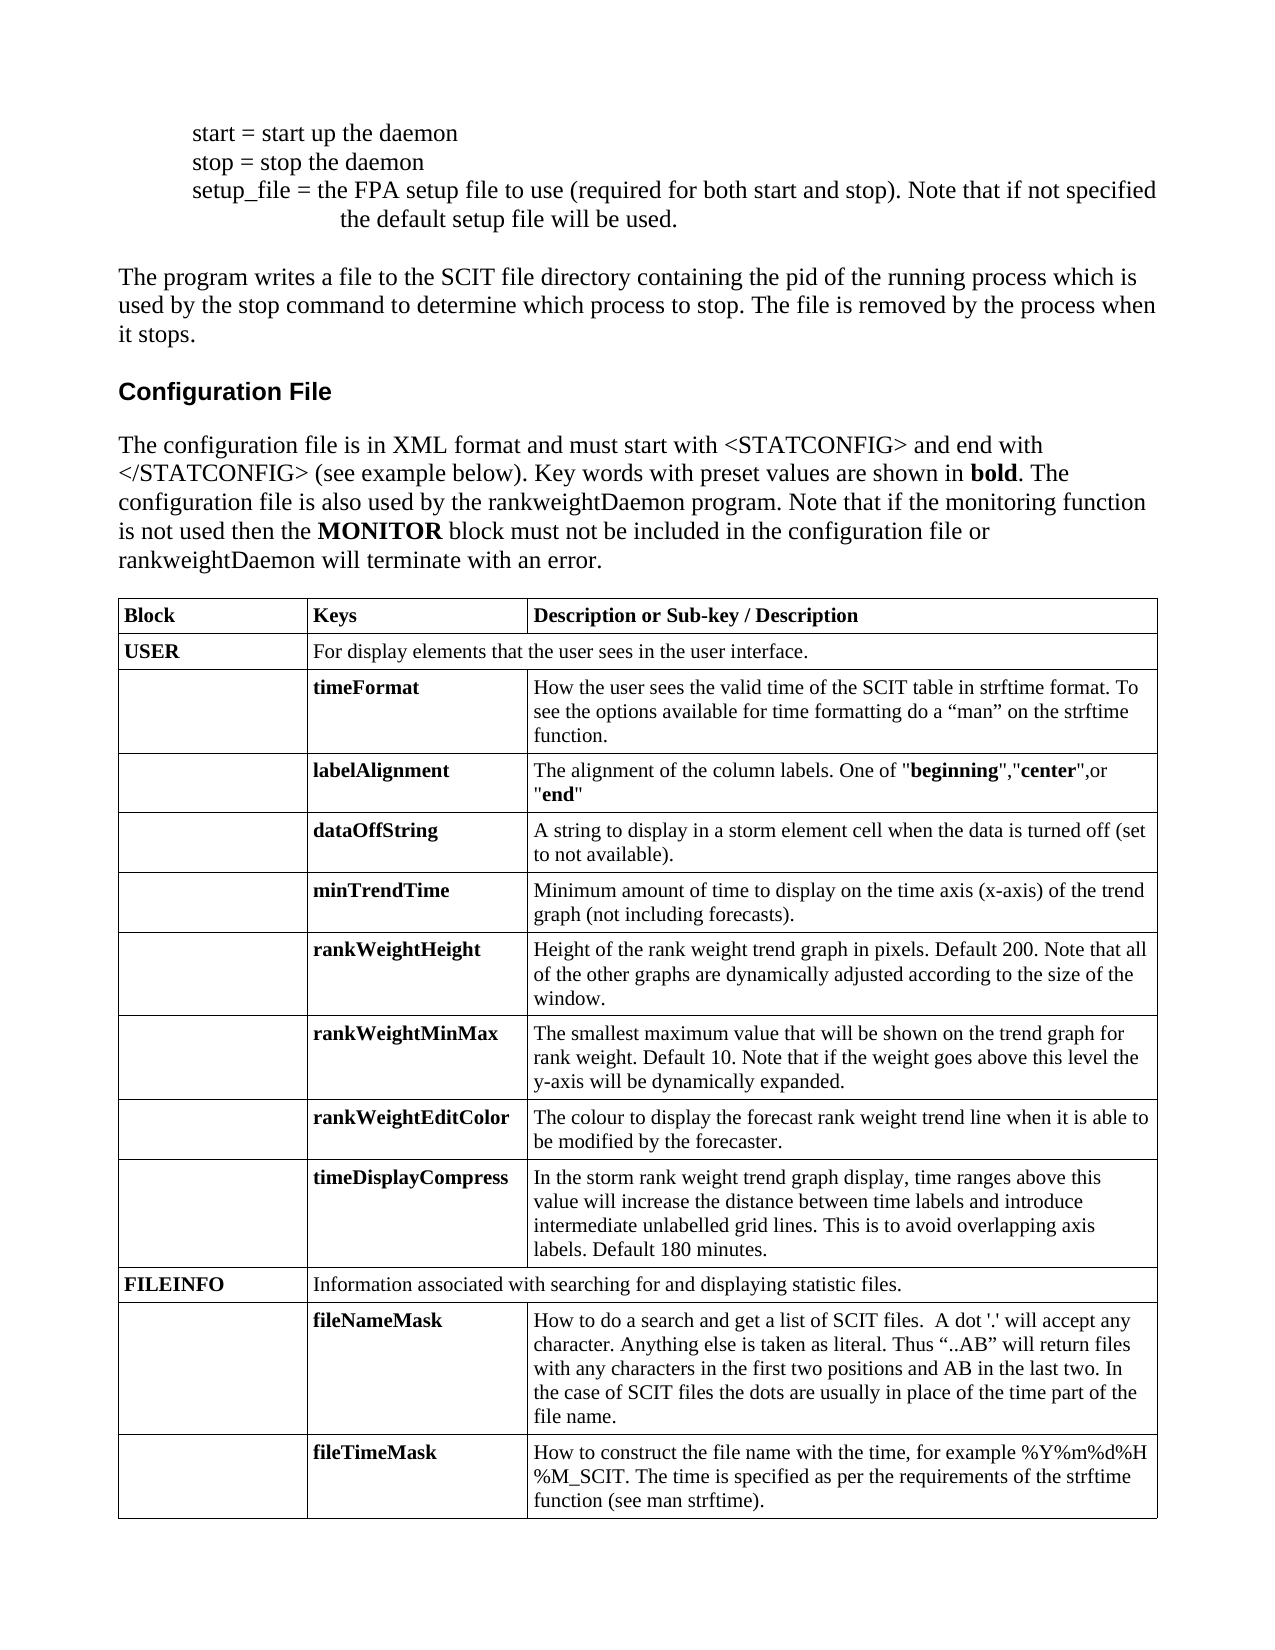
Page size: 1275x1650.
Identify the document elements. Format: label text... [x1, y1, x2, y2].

table_cell Minimum amount of time to display on the time axis (x-axis) of the trend graph (not including forecasts). [528, 873, 1157, 932]
table_cell Height of the rank weight trend graph in pixels. Default 200. Note that all of the other graphs are dynamically adjusted according to the size of the window. [528, 933, 1157, 1015]
table_cell dataOffString [308, 813, 527, 872]
table_cell USER [119, 634, 307, 669]
table_cell labelAlignment [308, 754, 527, 812]
table_cell timeDisplayCompress [308, 1160, 527, 1267]
table_cell minTrendTime [308, 873, 527, 932]
table_cell rankWeightEditColor [308, 1100, 527, 1159]
text setup_file = the FPA setup file to use (required for both start and stop). Note that if not specified [118, 176, 1157, 204]
table_header Description or Sub-key / Description [528, 599, 1157, 633]
table_cell The alignment of the column labels. One of "beginning","center",or "end" [528, 754, 1157, 812]
table_cell [119, 1303, 307, 1434]
table_cell [119, 1160, 307, 1267]
text Configuration File [118, 377, 1157, 406]
table_cell rankWeightHeight [308, 933, 527, 1015]
table_cell How the user sees the valid time of the SCIT table in strftime format. To see the options available for time formatting do a “man” on the strftime function. [528, 670, 1157, 752]
table_cell For display elements that the user sees in the user interface. [308, 634, 1157, 669]
text The configuration file is in XML format and must start with <STATCONFIG> and end with </STATCONFIG> (see example below). Key words with preset values are shown in bold. The configuration file is also used by the rankweightDaemon program. Note that if the monitoring function is not used then the MONITOR block must not be included in the configuration file or rankweightDaemon will terminate with an error. [118, 430, 1157, 573]
table_cell [119, 754, 307, 812]
table_cell fileNameMask [308, 1303, 527, 1434]
table_cell How to do a search and get a list of SCIT files. A dot '.' will accept any character. Anything else is taken as literal. Thus “..AB” will return files with any characters in the first two positions and AB in the last two. In the case of SCIT files the dots are usually in place of the time part of the file name. [528, 1303, 1157, 1434]
table_cell rankWeightMinMax [308, 1016, 527, 1099]
text the default setup file will be used. [118, 204, 1157, 233]
table_cell How to construct the file name with the time, for example %Y%m%d%H%M_SCIT. The time is specified as per the requirements of the strftime function (see man strftime). [528, 1435, 1157, 1518]
table_header Block [119, 599, 307, 633]
table_cell Information associated with searching for and displaying statistic files. [308, 1268, 1157, 1302]
table_cell [119, 933, 307, 1015]
table_cell [119, 670, 307, 752]
table_cell A string to display in a storm element cell when the data is turned off (set to not available). [528, 813, 1157, 872]
table_cell [119, 1016, 307, 1099]
table_cell FILEINFO [119, 1268, 307, 1302]
text start = start up the daemon [118, 118, 1157, 147]
table_cell [119, 1435, 307, 1518]
table_cell timeFormat [308, 670, 527, 752]
table_cell The colour to display the forecast rank weight trend line when it is able to be modified by the forecaster. [528, 1100, 1157, 1159]
text stop = stop the daemon [118, 147, 1157, 176]
table_header Keys [308, 599, 527, 633]
table_cell fileTimeMask [308, 1435, 527, 1518]
table_cell In the storm rank weight trend graph display, time ranges above this value will increase the distance between time labels and introduce intermediate unlabelled grid lines. This is to avoid overlapping axis labels. Default 180 minutes. [528, 1160, 1157, 1267]
table_cell The smallest maximum value that will be shown on the trend graph for rank weight. Default 10. Note that if the weight goes above this level the y-axis will be dynamically expanded. [528, 1016, 1157, 1099]
table_cell [119, 1100, 307, 1159]
table_cell [119, 873, 307, 932]
text The program writes a file to the SCIT file directory containing the pid of the running process which is used by the stop command to determine which process to stop. The file is removed by the process when it stops. [118, 262, 1157, 348]
table_cell [119, 813, 307, 872]
